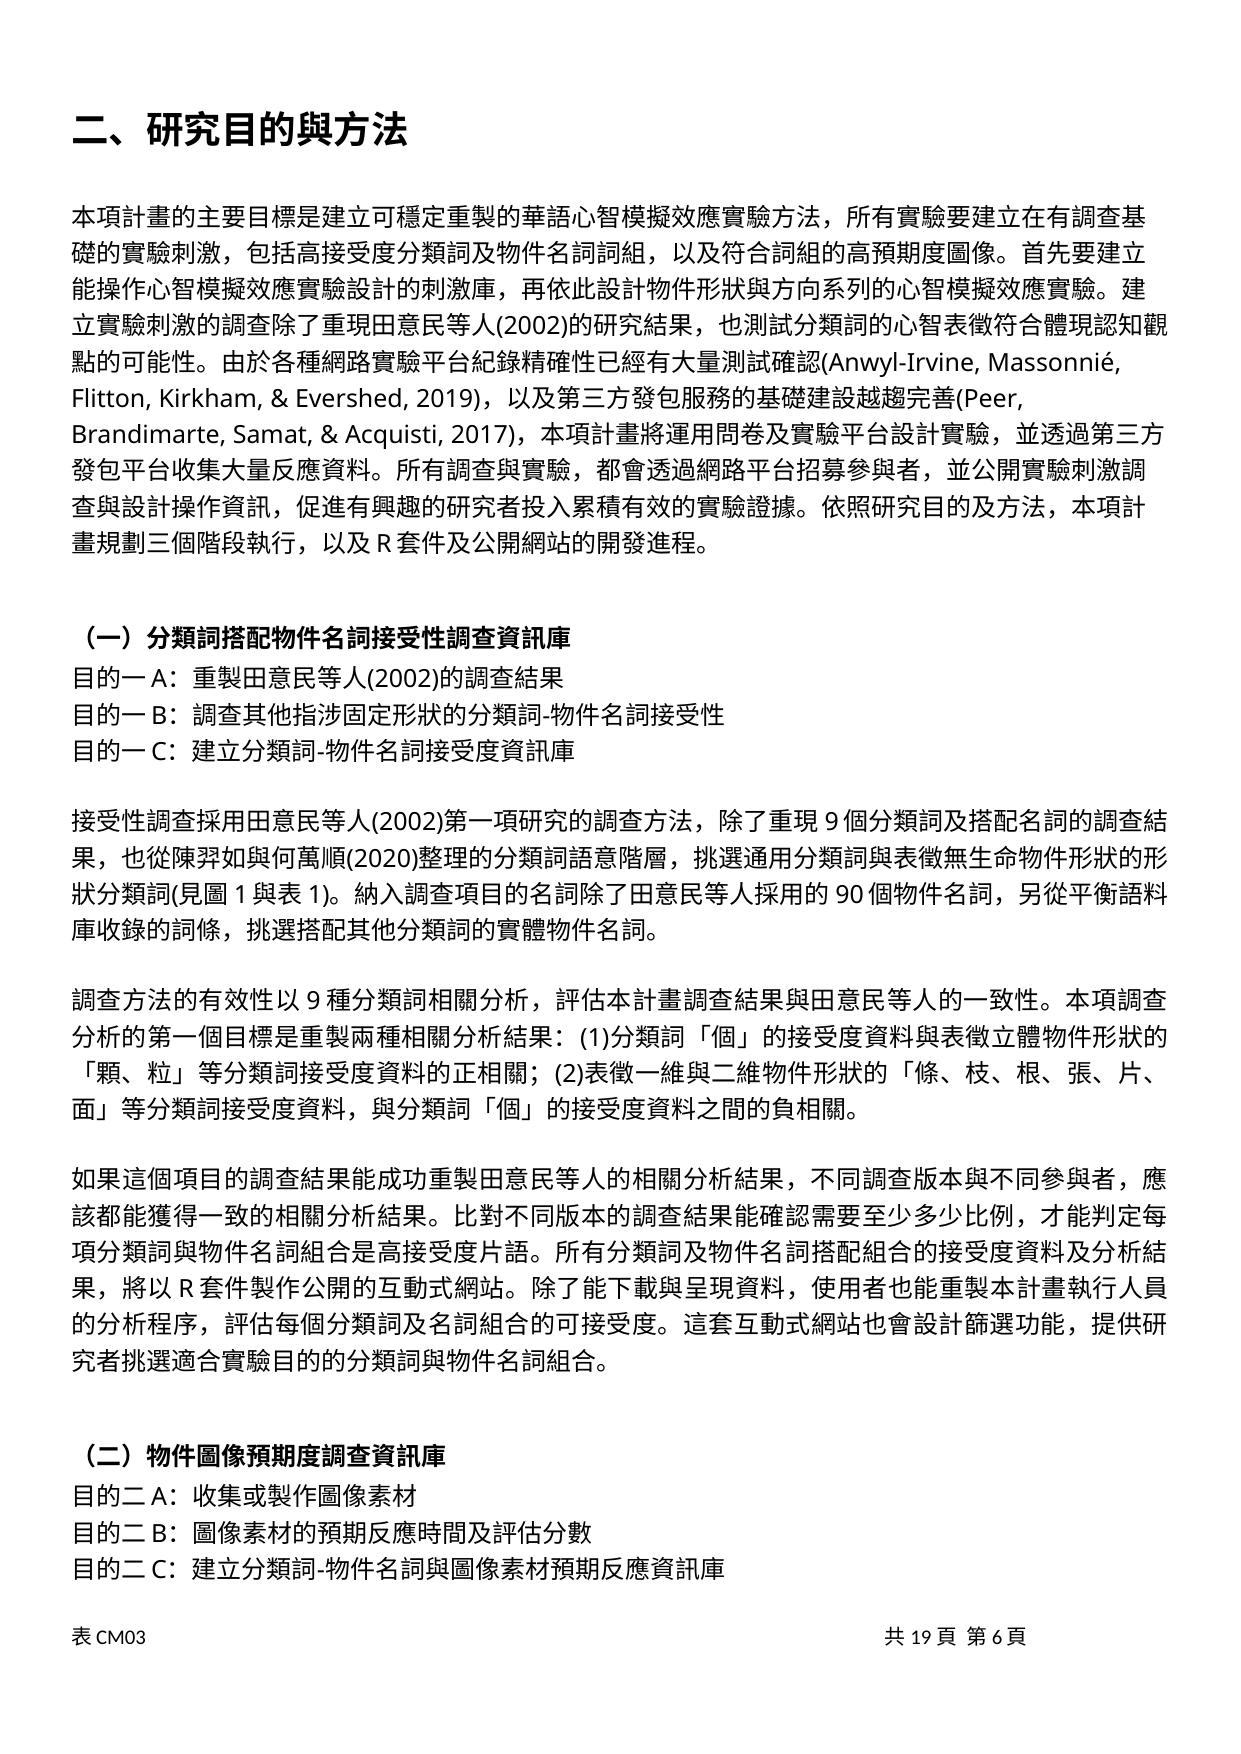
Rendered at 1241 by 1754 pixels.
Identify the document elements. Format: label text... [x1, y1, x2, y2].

text 調查方法的有效性以9種分類詞相關分析，評估本計畫調查結果與田意民等人的一致性。本項調查分析的第一個目標是重製兩種相關分析結果：(1)分類詞「個」的接受度資料與表徵立體物件形狀的「顆、粒」等分類詞接受度資料的正相關；(2)表徵一維與二維物件形狀的「條、枝、根、張、片、面」等分類詞接受度資料，與分類詞「個」的接受度資料之間的負相關。 [71, 981, 1169, 1126]
subtitle 二、研究目的與方法 [71, 100, 1169, 154]
text 目的一C：建立分類詞-物件名詞接受度資訊庫 [71, 731, 1169, 768]
text 目的一A：重製田意民等人(2002)的調查結果 [71, 659, 1169, 695]
text 目的一B：調查其他指涉固定形狀的分類詞-物件名詞接受性 [71, 695, 1169, 731]
text 目的二B：圖像素材的預期反應時間及評估分數 [71, 1513, 1169, 1549]
text 如果這個項目的調查結果能成功重製田意民等人的相關分析結果，不同調查版本與不同參與者，應該都能獲得一致的相關分析結果。比對不同版本的調查結果能確認需要至少多少比例，才能判定每項分類詞與物件名詞組合是高接受度片語。所有分類詞及物件名詞搭配組合的接受度資料及分析結果，將以R套件製作公開的互動式網站。除了能下載與呈現資料，使用者也能重製本計畫執行人員的分析程序，評估每個分類詞及名詞組合的可接受度。這套互動式網站也會設計篩選功能，提供研究者挑選適合實驗目的的分類詞與物件名詞組合。 [71, 1160, 1169, 1377]
subtitle （二）物件圖像預期度調查資訊庫 [71, 1436, 1169, 1473]
text 目的二C：建立分類詞-物件名詞與圖像素材預期反應資訊庫 [71, 1549, 1169, 1586]
subtitle （一）分類詞搭配物件名詞接受性調查資訊庫 [71, 618, 1169, 655]
text 本項計畫的主要目標是建立可穩定重製的華語心智模擬效應實驗方法，所有實驗要建立在有調查基礎的實驗刺激，包括高接受度分類詞及物件名詞詞組，以及符合詞組的高預期度圖像。首先要建立能操作心智模擬效應實驗設計的刺激庫，再依此設計物件形狀與方向系列的心智模擬效應實驗。建立實驗刺激的調查除了重現田意民等人(2002)的研究結果，也測試分類詞的心智表徵符合體現認知觀點的可能性。由於各種網路實驗平台紀錄精確性已經有大量測試確認(Anwyl-Irvine, Massonnié, Flitton, Kirkham, & Evershed, 2019)，以及第三方發包服務的基礎建設越趨完善(Peer, Brandimarte, Samat, & Acquisti, 2017)，本項計畫將運用問卷及實驗平台設計實驗，並透過第三方發包平台收集大量反應資料。所有調查與實驗，都會透過網路平台招募參與者，並公開實驗刺激調查與設計操作資訊，促進有興趣的研究者投入累積有效的實驗證據。依照研究目的及方法，本項計畫規劃三個階段執行，以及R套件及公開網站的開發進程。 [71, 197, 1169, 559]
text 接受性調查採用田意民等人(2002)第一項研究的調查方法，除了重現9個分類詞及搭配名詞的調查結果，也從陳羿如與何萬順(2020)整理的分類詞語意階層，挑選通用分類詞與表徵無生命物件形狀的形狀分類詞(見圖1與表1)。納入調查項目的名詞除了田意民等人採用的90個物件名詞，另從平衡語料庫收錄的詞條，挑選搭配其他分類詞的實體物件名詞。 [71, 802, 1169, 947]
text 目的二A：收集或製作圖像素材 [71, 1477, 1169, 1513]
